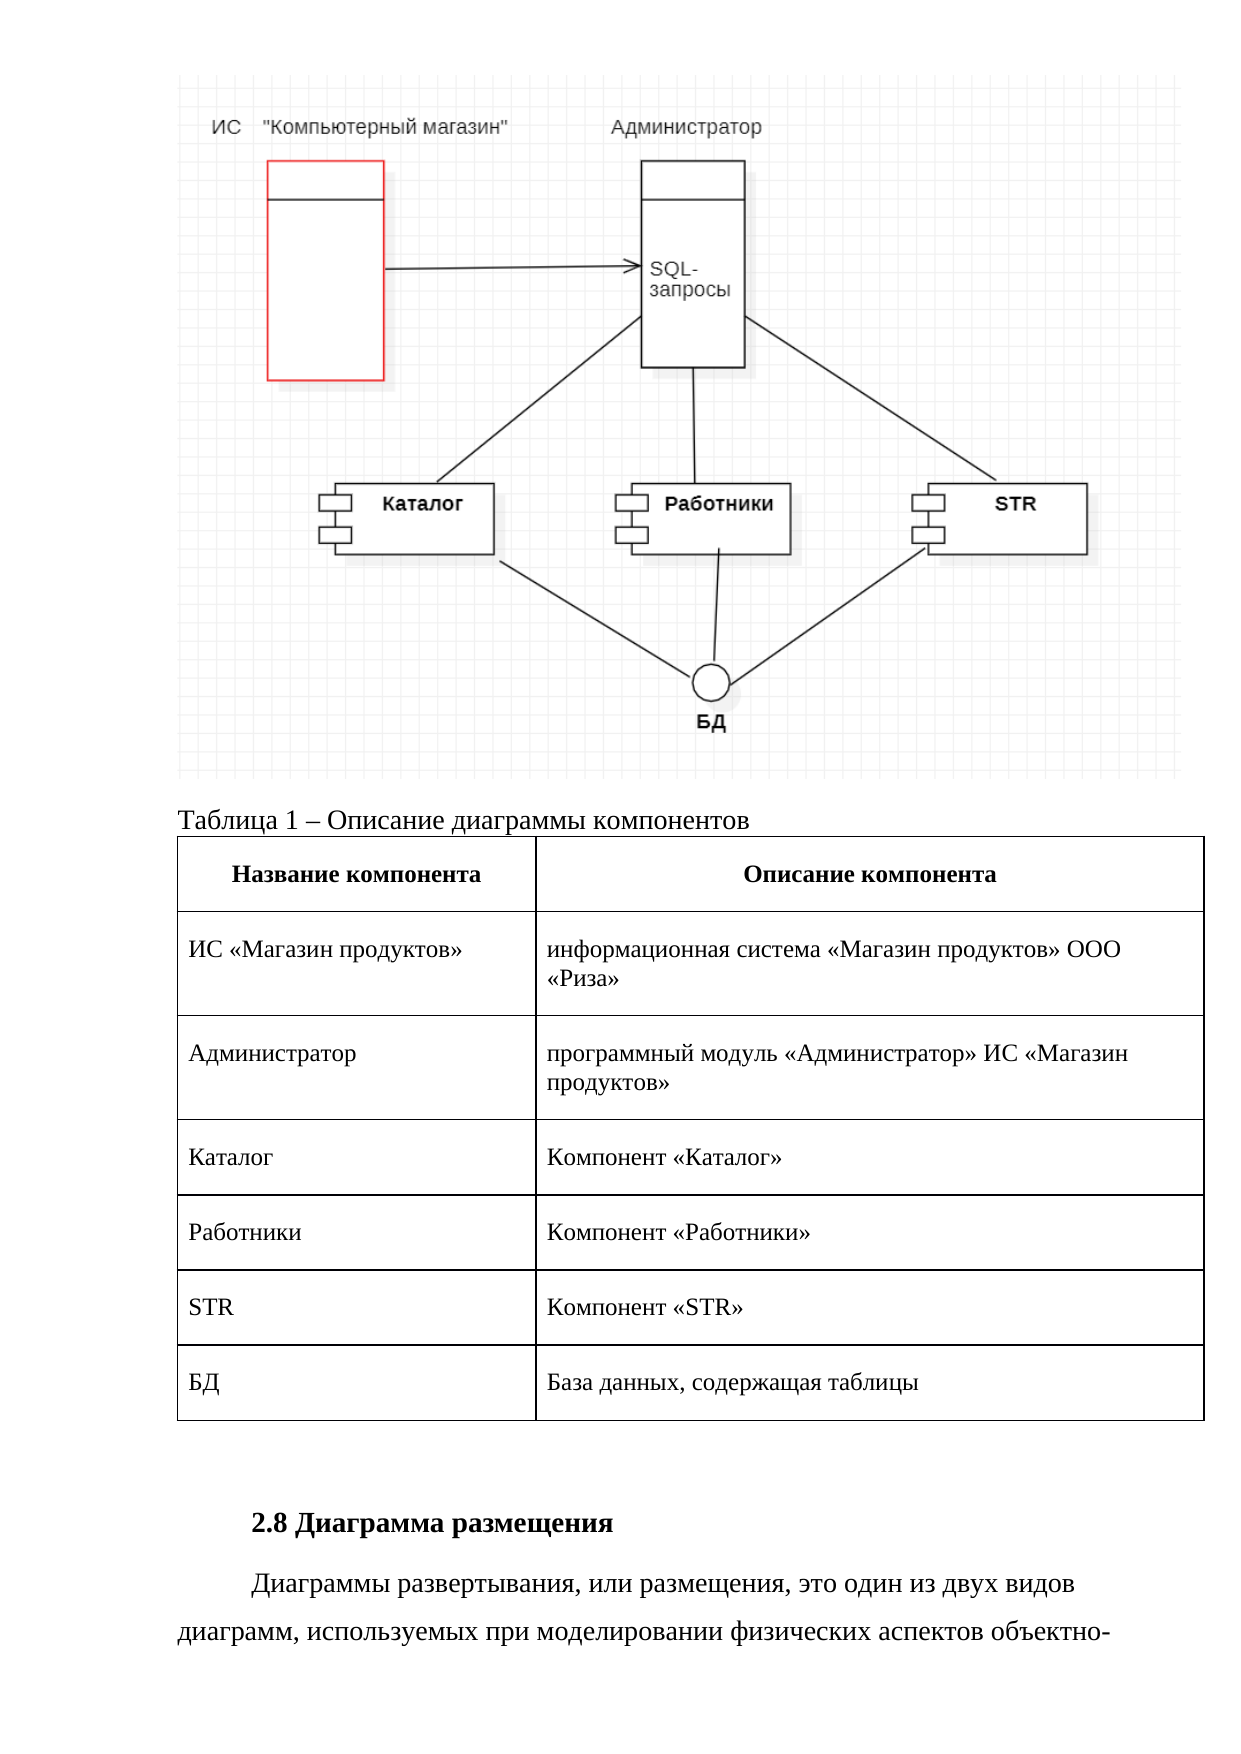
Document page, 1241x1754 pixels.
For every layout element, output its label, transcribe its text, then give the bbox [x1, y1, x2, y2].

table_cell Работники [178, 1196, 535, 1269]
subtitle 2.8 Диаграмма размещения [177, 1505, 1181, 1539]
text Таблица 1 – Описание диаграммы компонентов [177, 803, 1181, 836]
table_cell Компонент «Каталог» [537, 1120, 1203, 1194]
table_cell ИС «Магазин продуктов» [178, 912, 535, 1015]
table_cell программный модуль «Администратор» ИС «Магазин продуктов» [537, 1016, 1203, 1119]
table_cell информационная система «Магазин продуктов» ООО «Риза» [537, 912, 1203, 1015]
table_cell БД [178, 1346, 535, 1419]
table_cell Компонент «STR» [537, 1271, 1203, 1344]
table_cell Каталог [178, 1120, 535, 1194]
table_header Описание компонента [537, 837, 1203, 911]
table_cell Компонент «Работники» [537, 1196, 1203, 1269]
table_cell Администратор [178, 1016, 535, 1119]
table_cell База данных, содержащая таблицы [537, 1346, 1203, 1419]
table_cell STR [178, 1271, 535, 1344]
table_header Название компонента [178, 837, 535, 911]
text Диаграммы развертывания, или размещения, это один из двух видов диаграмм, используемых при моделировании физических аспектов объектно- [177, 1566, 1181, 1647]
